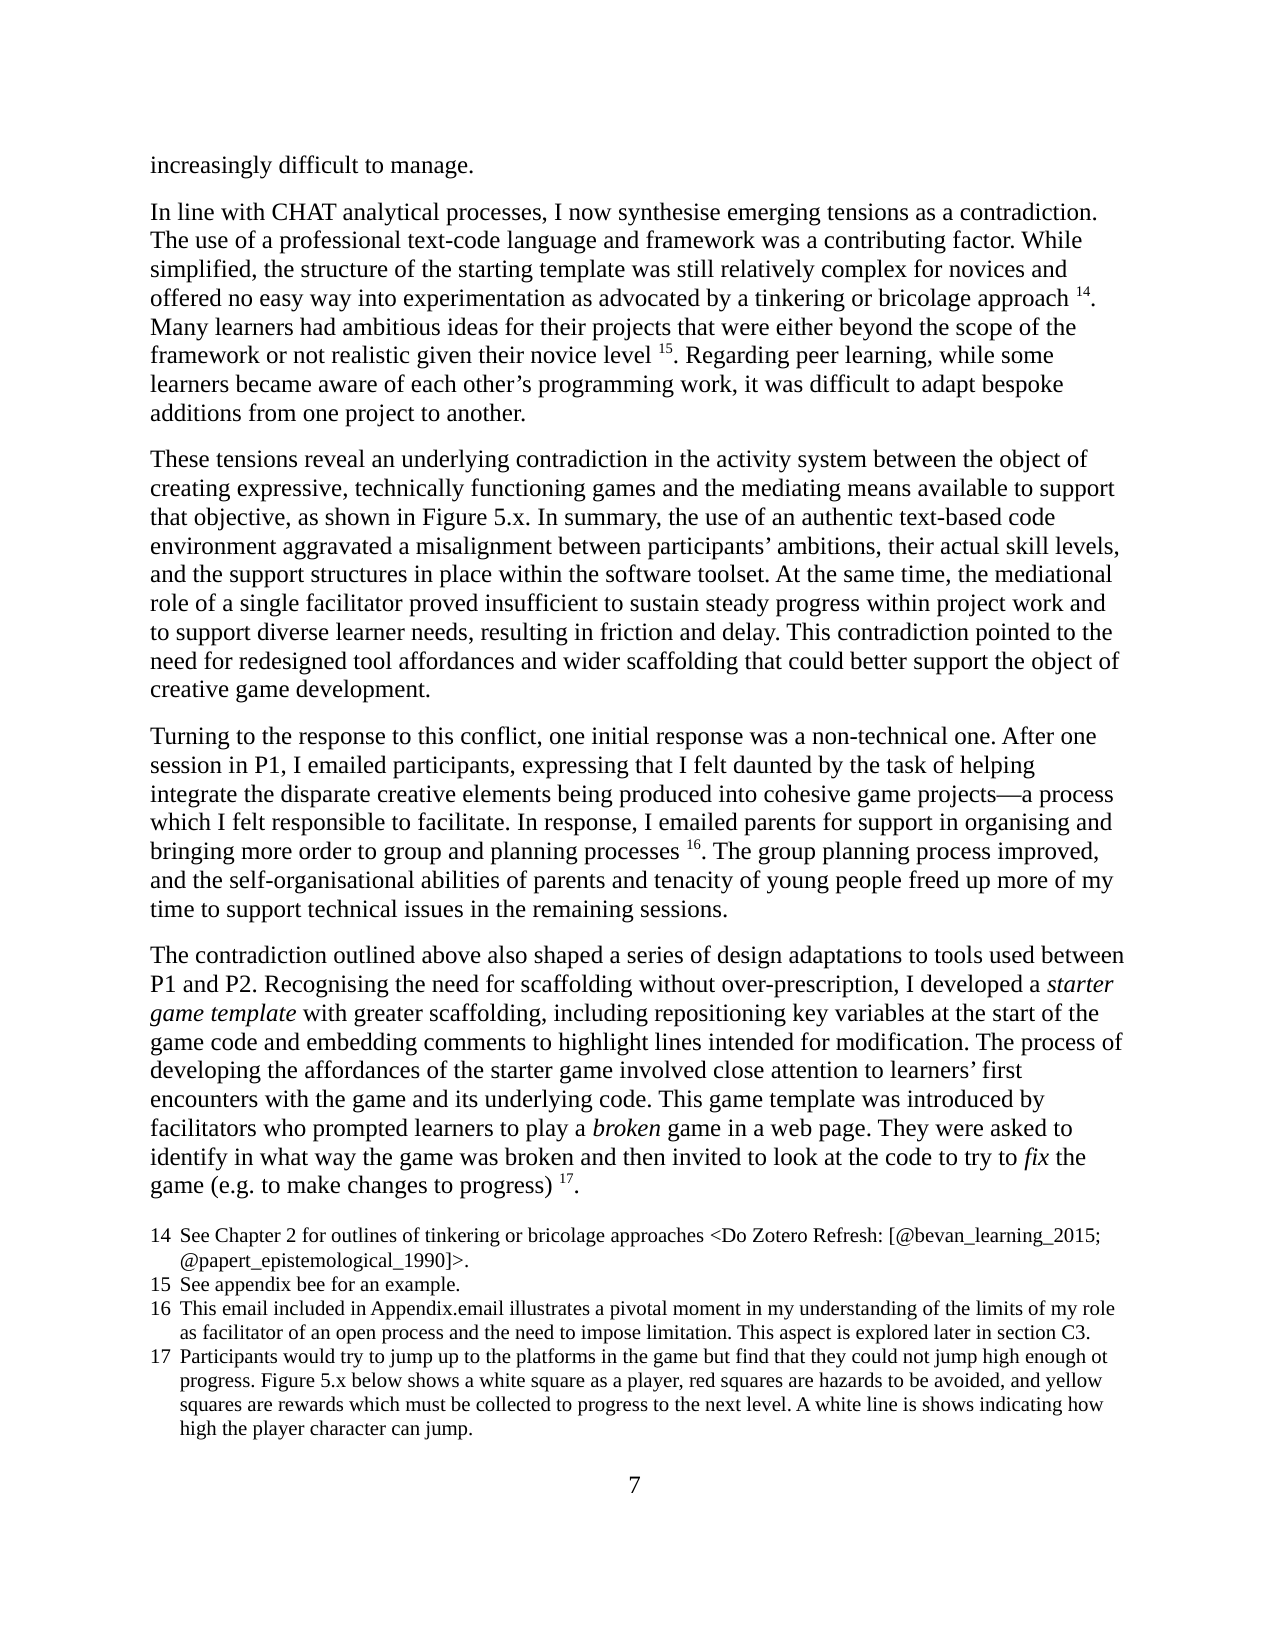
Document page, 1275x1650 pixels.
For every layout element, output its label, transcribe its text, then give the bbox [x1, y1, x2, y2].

text This email included in Appendix.email illustrates a pivotal moment in my understanding of the limits of my role as facilitator of an open process and the need to impose limitation. This aspect is explored later in section C3. [150, 1296, 1125, 1344]
text See Chapter 2 for outlines of tinkering or bricolage approaches <Do Zotero Refresh: [@bevan_learning_2015; @papert_epistemological_1990]>. [150, 1223, 1125, 1272]
text The contradiction outlined above also shaped a series of design adaptations to tools used between P1 and P2. Recognising the need for scaffolding without over-prescription, I developed a starter game template with greater scaffolding, including repositioning key variables at the start of the game code and embedding comments to highlight lines intended for modification. The process of developing the affordances of the starter game involved close attention to learners’ first encounters with the game and its underlying code. This game template was introduced by facilitators who prompted learners to play a broken game in a web page. They were asked to identify in what way the game was broken and then invited to look at the code to try to fix the game (e.g. to make changes to progress) . [150, 940, 1125, 1199]
text increasingly difficult to manage. [150, 150, 1125, 179]
text See appendix bee for an example. [150, 1272, 1125, 1296]
text Turning to the response to this conflict, one initial response was a non-technical one. After one session in P1, I emailed participants, expressing that I felt daunted by the task of helping integrate the disparate creative elements being produced into cohesive game projects—a process which I felt responsible to facilitate. In response, I emailed parents for support in organising and bringing more order to group and planning processes . The group planning process improved, and the self-organisational abilities of parents and tenacity of young people freed up more of my time to support technical issues in the remaining sessions. [150, 721, 1125, 922]
text These tensions reveal an underlying contradiction in the activity system between the object of creating expressive, technically functioning games and the mediating means available to support that objective, as shown in Figure 5.x. In summary, the use of an authentic text-based code environment aggravated a misalignment between participants’ ambitions, their actual skill levels, and the support structures in place within the software toolset. At the same time, the mediational role of a single facilitator proved insufficient to sustain steady progress within project work and to support diverse learner needs, resulting in friction and delay. This contradiction pointed to the need for redesigned tool affordances and wider scaffolding that could better support the object of creative game development. [150, 444, 1125, 703]
text In line with CHAT analytical processes, I now synthesise emerging tensions as a contradiction. The use of a professional text-code language and framework was a contributing factor. While simplified, the structure of the starting template was still relatively complex for novices and offered no easy way into experimentation as advocated by a tinkering or bricolage approach . Many learners had ambitious ideas for their projects that were either beyond the scope of the framework or not realistic given their novice level . Regarding peer learning, while some learners became aware of each other’s programming work, it was difficult to adapt bespoke additions from one project to another. [150, 197, 1125, 427]
text Participants would try to jump up to the platforms in the game but find that they could not jump high enough ot progress. Figure 5.x below shows a white square as a player, red squares are hazards to be avoided, and yellow squares are rewards which must be collected to progress to the next level. A white line is shows indicating how high the player character can jump. [150, 1344, 1125, 1440]
